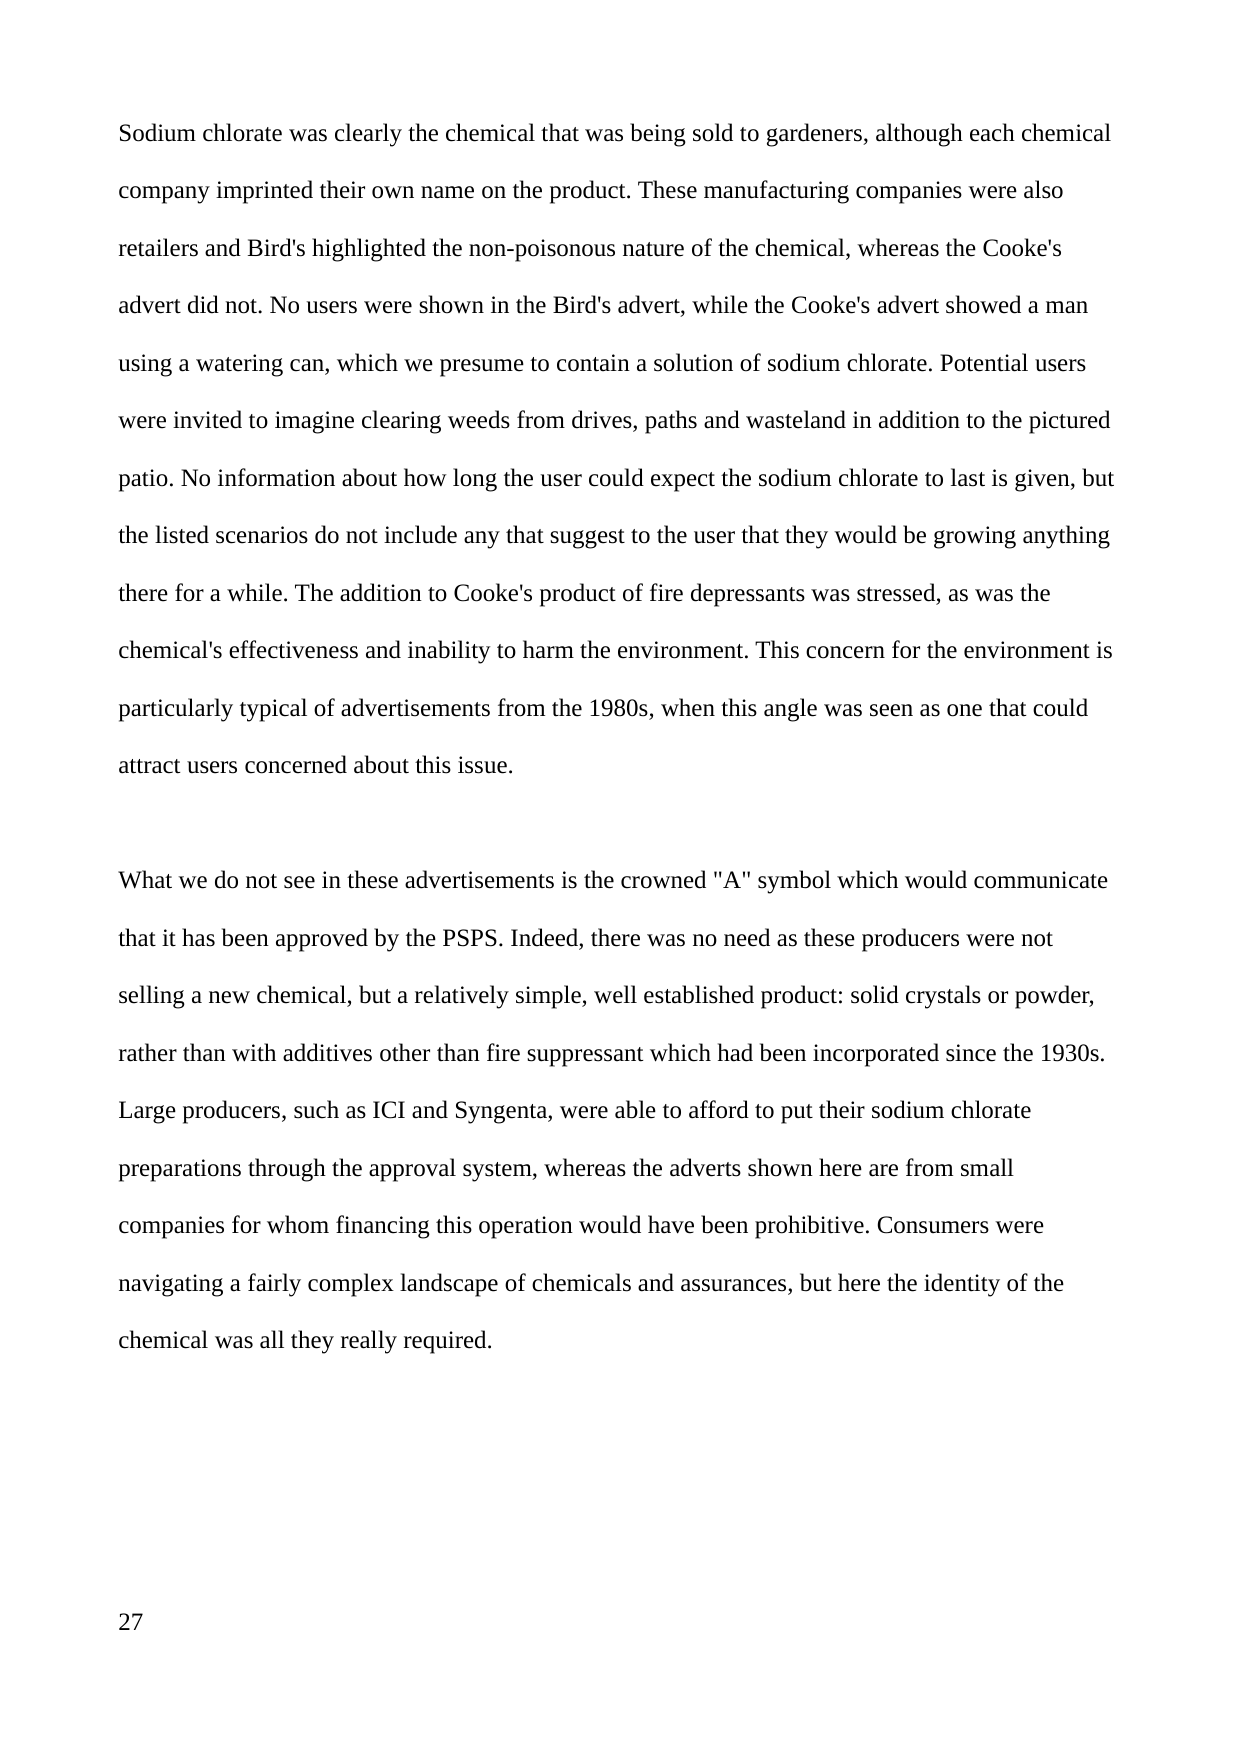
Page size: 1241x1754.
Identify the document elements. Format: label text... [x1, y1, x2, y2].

text What we do not see in these advertisements is the crowned "A" symbol which would communicate that it has been approved by the PSPS. Indeed, there was no need as these producers were not selling a new chemical, but a relatively simple, well established product: solid crystals or powder, rather than with additives other than fire suppressant which had been incorporated since the 1930s. Large producers, such as ICI and Syngenta, were able to afford to put their sodium chlorate preparations through the approval system, whereas the adverts shown here are from small companies for whom financing this operation would have been prohibitive. Consumers were navigating a fairly complex landscape of chemicals and assurances, but here the identity of the chemical was all they really required. [118, 866, 1122, 1354]
text Sodium chlorate was clearly the chemical that was being sold to gardeners, although each chemical company imprinted their own name on the product. These manufacturing companies were also retailers and Bird's highlighted the non-poisonous nature of the chemical, whereas the Cooke's advert did not. No users were shown in the Bird's advert, while the Cooke's advert showed a man using a watering can, which we presume to contain a solution of sodium chlorate. Potential users were invited to imagine clearing weeds from drives, paths and wasteland in addition to the pictured patio. No information about how long the user could expect the sodium chlorate to last is given, but the listed scenarios do not include any that suggest to the user that they would be growing anything there for a while. The addition to Cooke's product of fire depressants was stressed, as was the chemical's effectiveness and inability to harm the environment. This concern for the environment is particularly typical of advertisements from the 1980s, when this angle was seen as one that could attract users concerned about this issue. [118, 118, 1122, 779]
